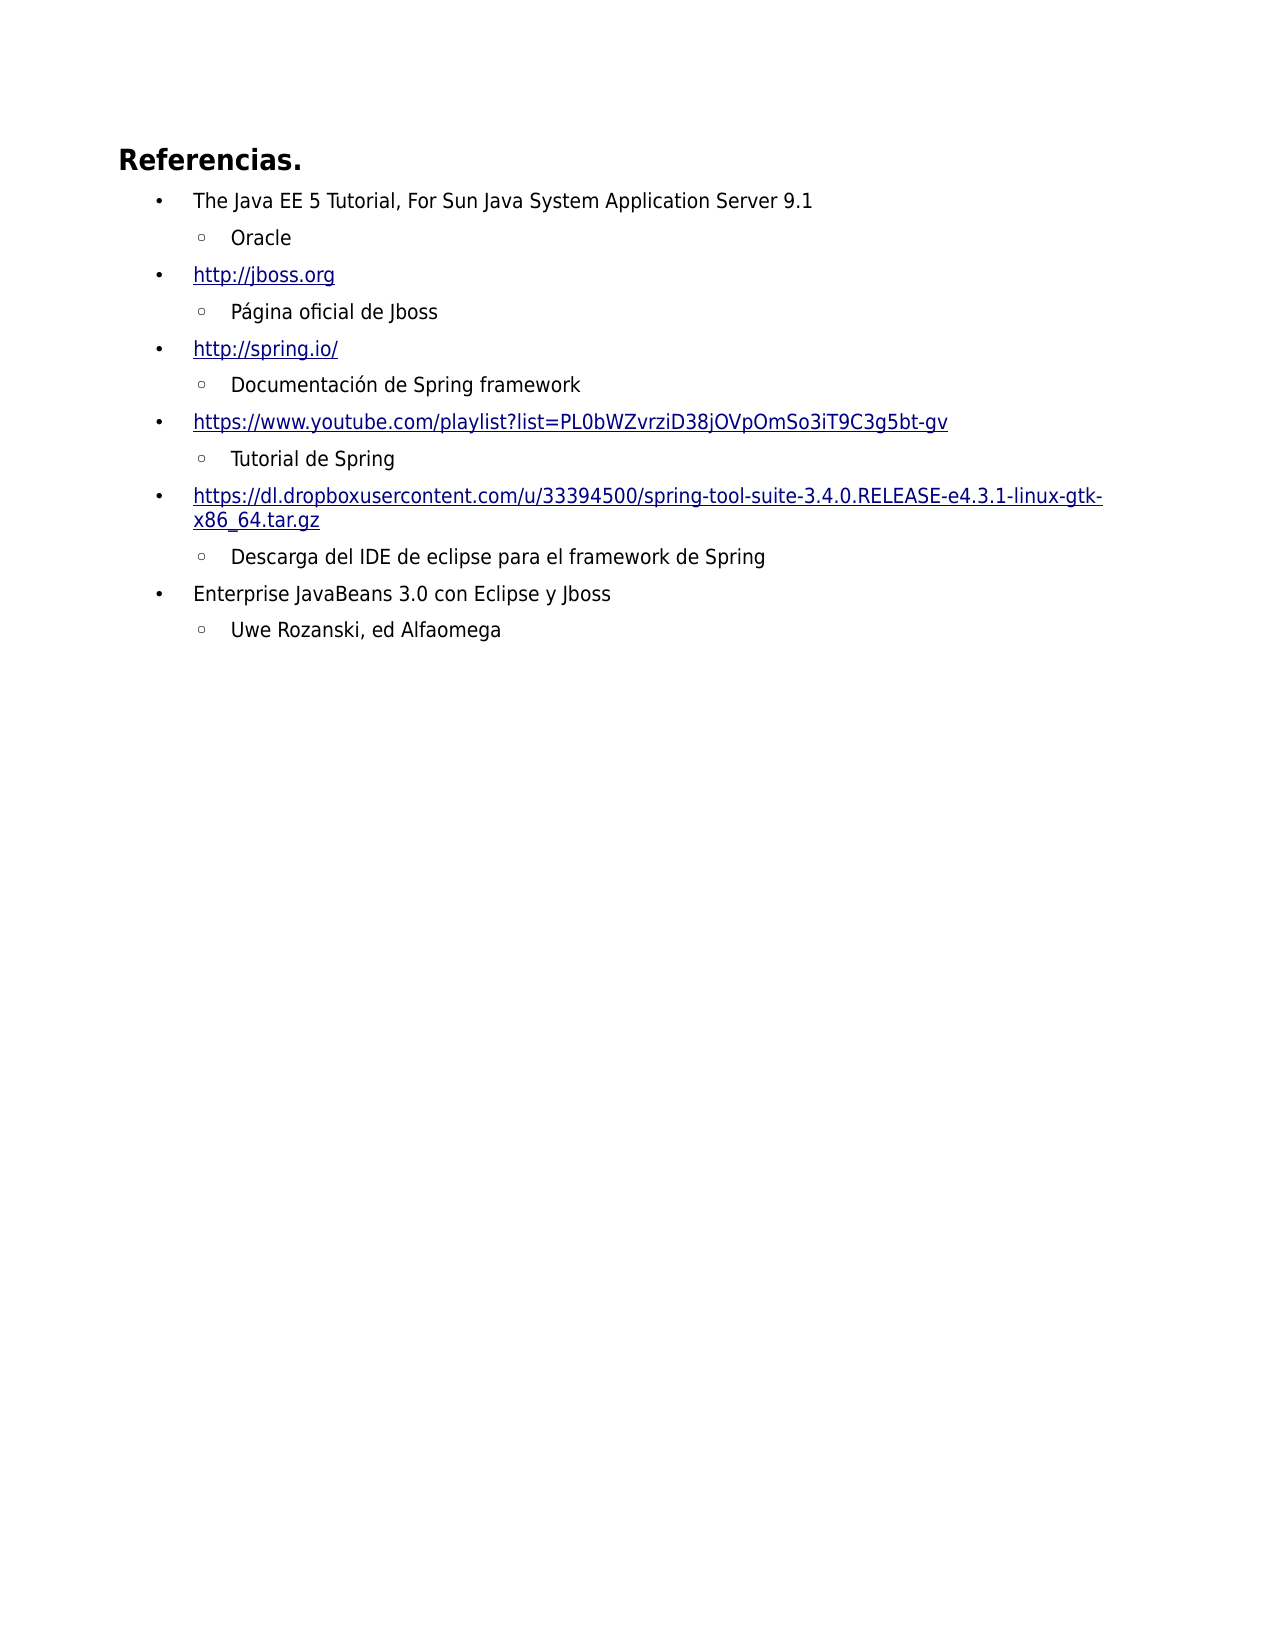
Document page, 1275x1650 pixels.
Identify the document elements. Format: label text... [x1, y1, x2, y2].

list Uwe Rozanski, ed Alfaomega [193, 618, 1157, 643]
list Página oficial de Jboss [193, 300, 1157, 324]
title Referencias. [118, 143, 1157, 177]
list Descarga del IDE de eclipse para el framework de Spring [193, 545, 1157, 569]
list The Java EE 5 Tutorial, For Sun Java System Application Server 9.1 [156, 189, 1157, 214]
list Documentación de Spring framework [193, 373, 1157, 398]
list http://jboss.org [156, 263, 1157, 287]
list https://dl.dropboxusercontent.com/u/33394500/spring-tool-suite-3.4.0.RELEASE-e4.3.1-linux-gtk-x86_64.tar.gz [156, 484, 1157, 532]
list Enterprise JavaBeans 3.0 con Eclipse y Jboss [156, 582, 1157, 606]
list http://spring.io/ [156, 337, 1157, 361]
list https://www.youtube.com/playlist?list=PL0bWZvrziD38jOVpOmSo3iT9C3g5bt-gv [156, 410, 1157, 434]
list Oracle [193, 226, 1157, 251]
list Tutorial de Spring [193, 447, 1157, 471]
